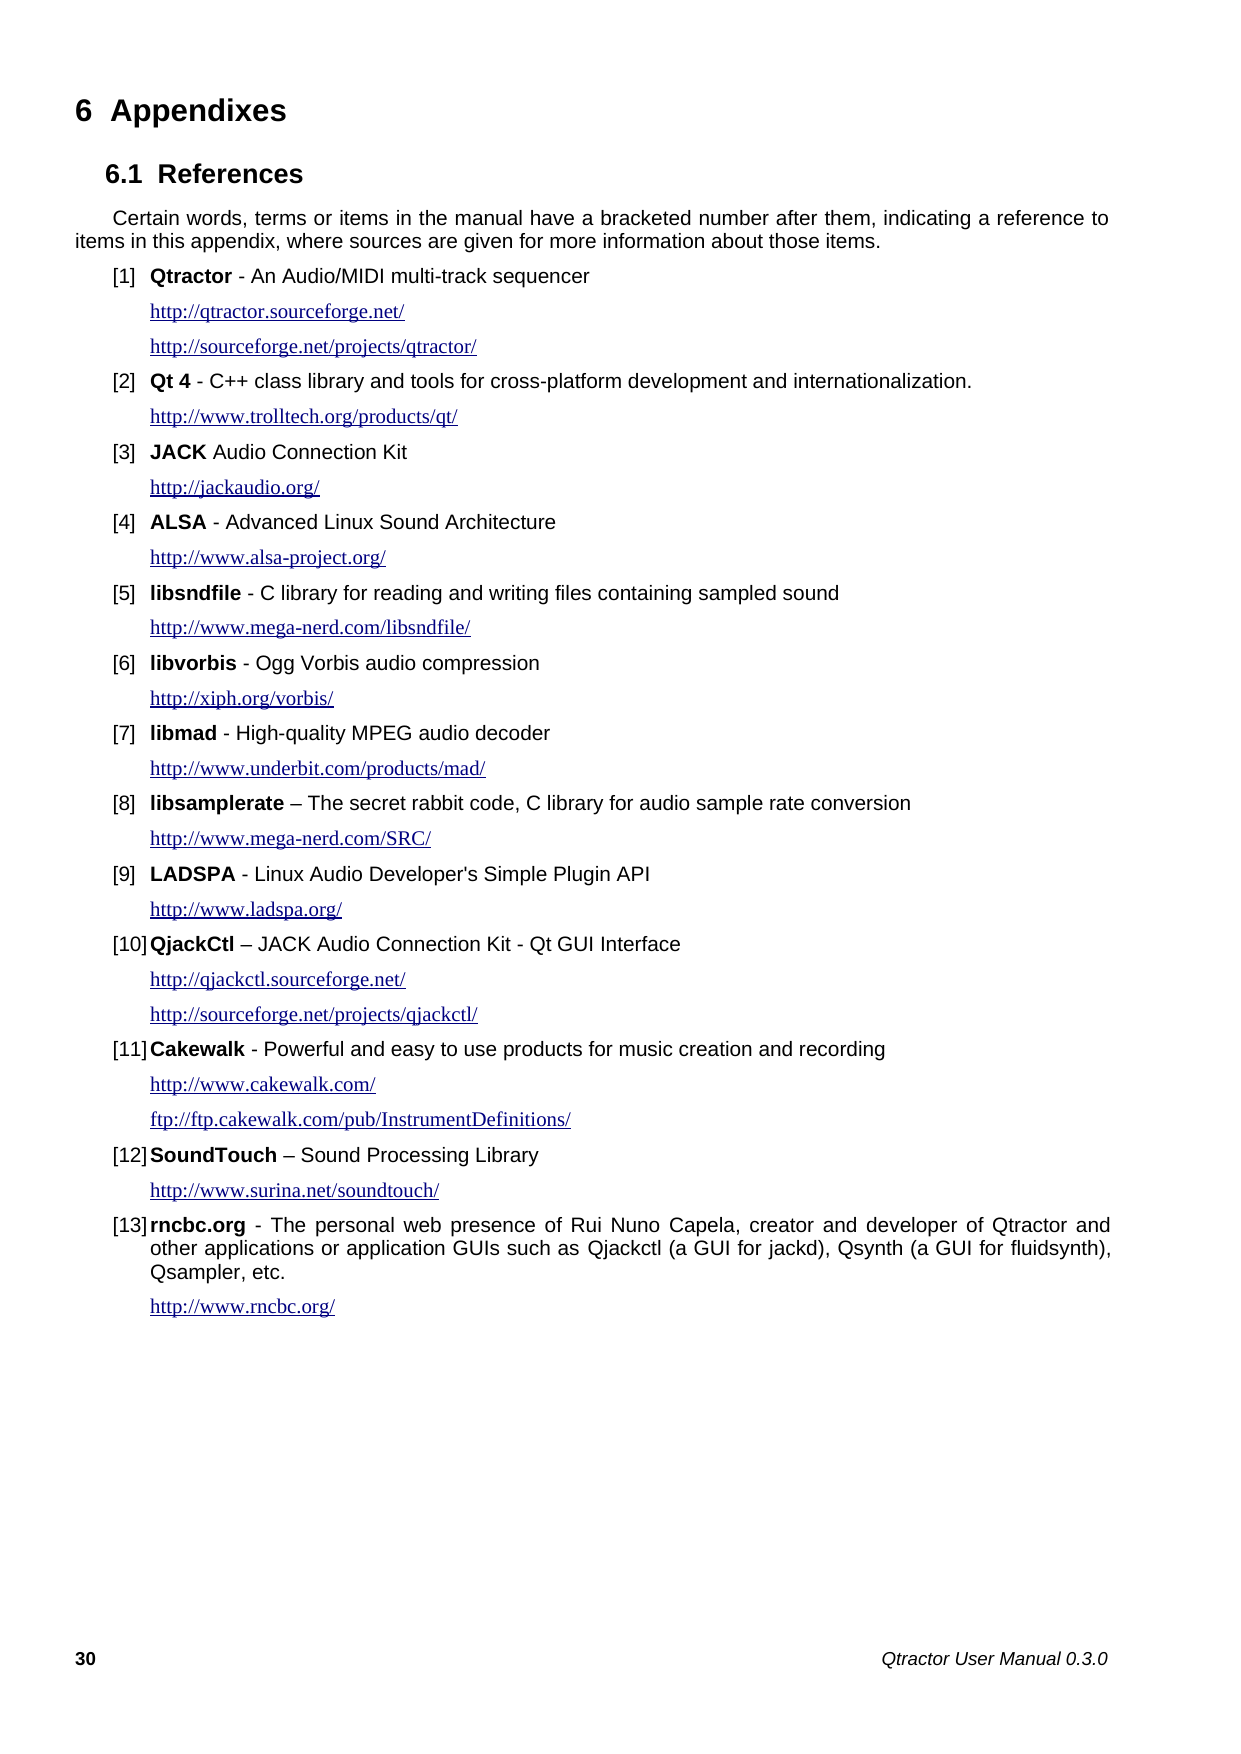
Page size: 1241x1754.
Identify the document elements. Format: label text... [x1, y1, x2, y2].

text [5] libsndfile - C library for reading and writing files containing sampled sound [112, 581, 1112, 604]
text [7] libmad - High-quality MPEG audio decoder [112, 722, 1112, 745]
text [10] QjackCtl – JACK Audio Connection Kit - Qt GUI Interface [112, 933, 1112, 956]
text [1] Qtractor - An Audio/MIDI multi-track sequencer [112, 265, 1112, 288]
text http://www.mega-nerd.com/libsndfile/ [112, 616, 1112, 639]
text http://www.surina.net/soundtouch/ [112, 1179, 1112, 1202]
text Certain words, terms or items in the manual have a bracketed number after them, indicating a reference to items in this appendix, where sources are given for more information about those items. [75, 206, 1112, 253]
text http://www.cakewalk.com/ [112, 1073, 1112, 1096]
text [11] Cakewalk - Powerful and easy to use products for music creation and recording [112, 1038, 1112, 1061]
text http://www.mega-nerd.com/SRC/ [112, 827, 1112, 850]
text http://qtractor.sourceforge.net/ [112, 300, 1112, 323]
subtitle Appendixes [75, 93, 1112, 128]
text [4] ALSA - Advanced Linux Sound Architecture [112, 511, 1112, 534]
text http://jackaudio.org/ [112, 476, 1112, 499]
text ftp://ftp.cakewalk.com/pub/InstrumentDefinitions/ [112, 1108, 1112, 1131]
text [3] JACK Audio Connection Kit [112, 440, 1112, 464]
text http://www.ladspa.org/ [112, 897, 1112, 921]
text http://www.trolltech.org/products/qt/ [112, 405, 1112, 428]
text [8] libsamplerate – The secret rabbit code, C library for audio sample rate conversion [112, 792, 1112, 815]
text [2] Qt 4 - C++ class library and tools for cross-platform development and internationalization. [112, 370, 1112, 393]
text [9] LADSPA - Linux Audio Developer's Simple Plugin API [112, 862, 1112, 886]
text [6] libvorbis - Ogg Vorbis audio compression [112, 651, 1112, 674]
text http://sourceforge.net/projects/qtractor/ [112, 335, 1112, 358]
text http://sourceforge.net/projects/qjackctl/ [112, 1003, 1112, 1026]
subtitle References [75, 159, 1112, 190]
text http://www.alsa-project.org/ [112, 546, 1112, 569]
text http://www.underbit.com/products/mad/ [112, 757, 1112, 780]
text http://qjackctl.sourceforge.net/ [112, 968, 1112, 991]
text [13] rncbc.org - The personal web presence of Rui Nuno Capela, creator and developer of Qtractor and other applications or application GUIs such as Qjackctl (a GUI for jackd), Qsynth (a GUI for fluidsynth), Qsampler, etc. [112, 1214, 1112, 1283]
text http://xiph.org/vorbis/ [112, 687, 1112, 710]
text [12] SoundTouch – Sound Processing Library [112, 1143, 1112, 1167]
text http://www.rncbc.org/ [112, 1295, 1112, 1318]
